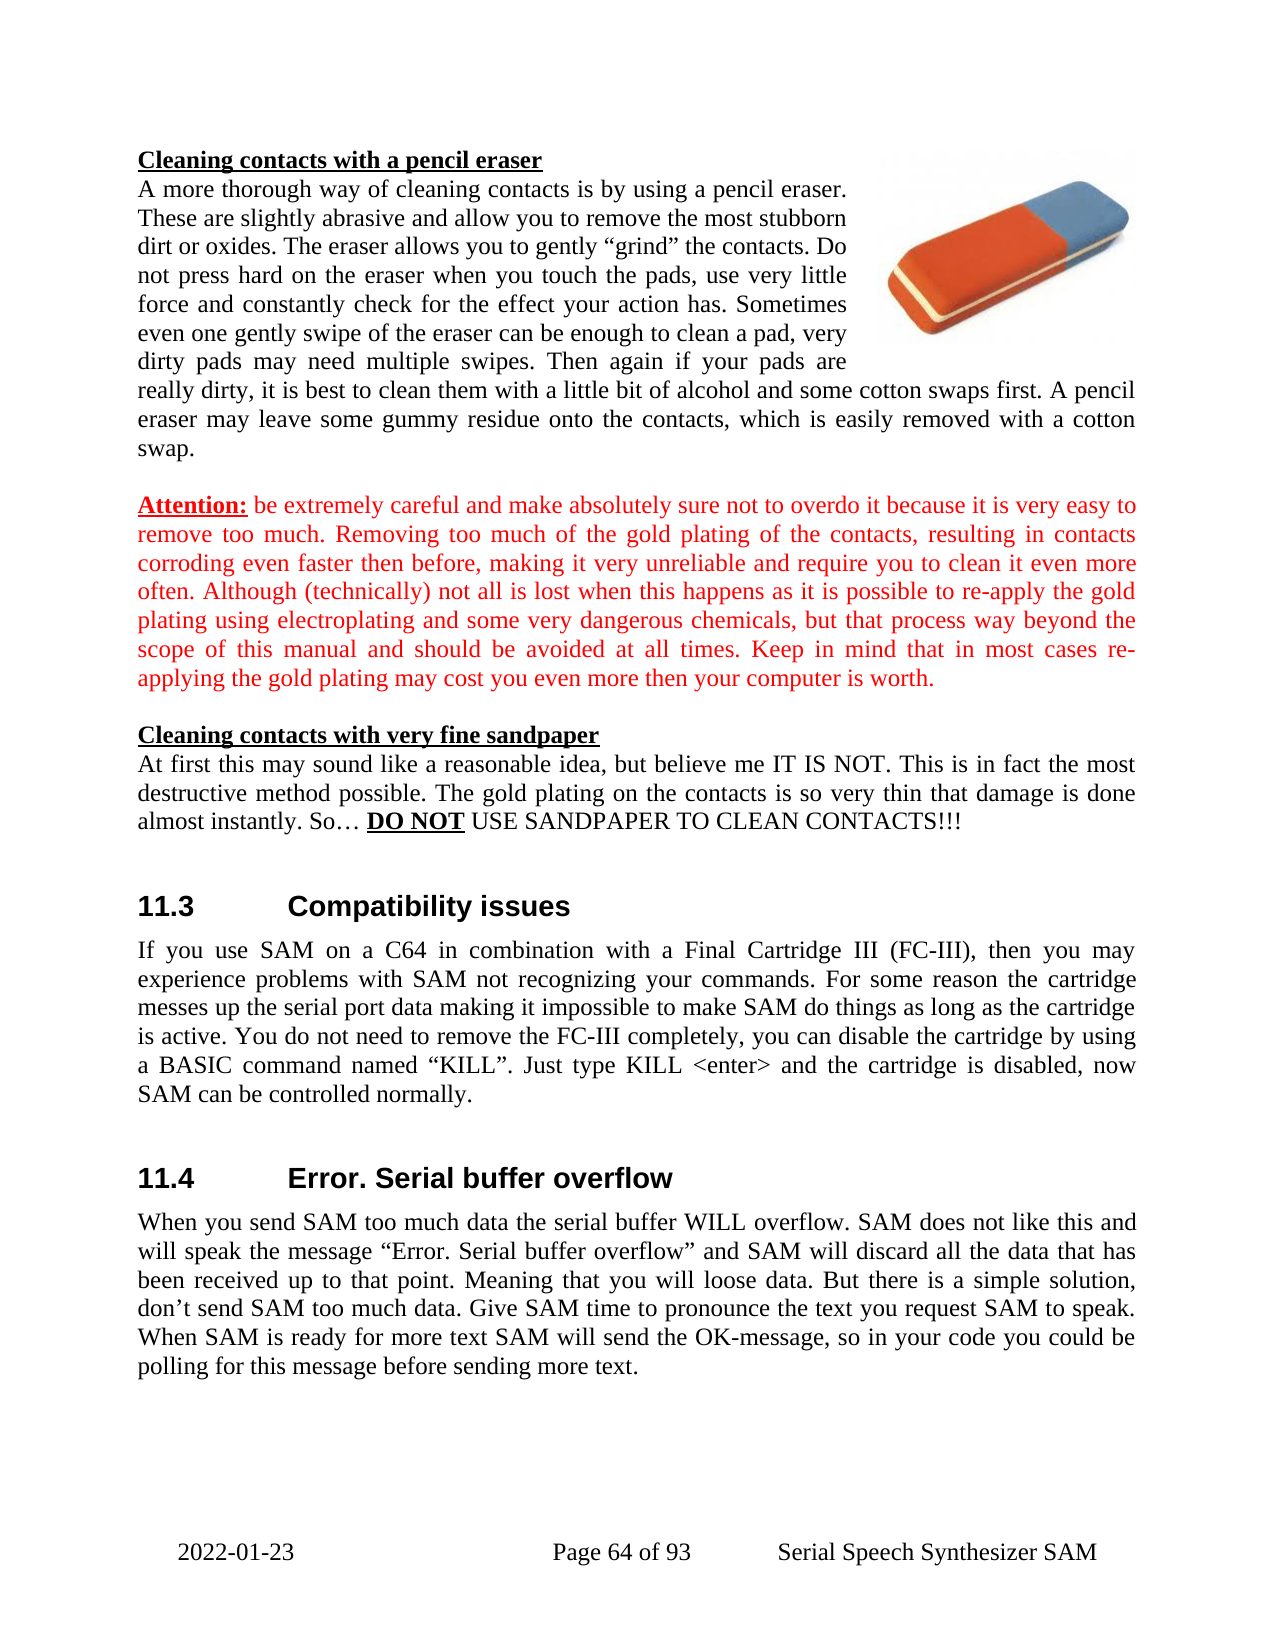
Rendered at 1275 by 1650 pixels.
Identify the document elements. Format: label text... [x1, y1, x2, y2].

text Cleaning contacts with very fine sandpaper [137, 720, 1138, 749]
text A more thorough way of cleaning contacts is by using a pencil eraser. These are slightly abrasive and allow you to remove the most stubborn dirt or oxides. The eraser allows you to gently “grind” the contacts. Do not press hard on the eraser when you touch the pads, use very little force and constantly check for the effect your action has. Sometimes even one gently swipe of the eraser can be enough to clean a pad, very dirty pads may need multiple swipes. Then again if your pads are really dirty, it is best to clean them with a little bit of alcohol and some cotton swaps first. A pencil eraser may leave some gummy residue onto the contacts, which is easily removed with a cotton swap. [137, 174, 1138, 461]
text Attention: be extremely careful and make absolutely sure not to overdo it because it is very easy to remove too much. Removing too much of the gold plating of the contacts, resulting in contacts corroding even faster then before, making it very unreliable and require you to clean it even more often. Although (technically) not all is lost when this happens as it is possible to re-apply the gold plating using electroplating and some very dangerous chemicals, but that process way beyond the scope of this manual and should be avoided at all times. Keep in mind that in most cases re-applying the gold plating may cost you even more then your computer is worth. [137, 490, 1138, 691]
text At first this may sound like a reasonable idea, but believe me IT IS NOT. This is in fact the most destructive method possible. The gold plating on the contacts is so very thin that damage is done almost instantly. So… DO NOT USE SANDPAPER TO CLEAN CONTACTS!!! [137, 749, 1138, 835]
subtitle Error. Serial buffer overflow [137, 1161, 1138, 1195]
text When you send SAM too much data the serial buffer WILL overflow. SAM does not like this and will speak the message “Error. Serial buffer overflow” and SAM will discard all the data that has been received up to that point. Meaning that you will loose data. But there is a simple solution, don’t send SAM too much data. Give SAM time to pronounce the text you request SAM to speak. When SAM is ready for more text SAM will send the OK-message, so in your code you could be polling for this message before sending more text. [137, 1207, 1138, 1380]
picture [877, 150, 1136, 345]
text If you use SAM on a C64 in combination with a Final Cartridge III (FC-III), then you may experience problems with SAM not recognizing your commands. For some reason the cartridge messes up the serial port data making it impossible to make SAM do things as long as the cartridge is active. You do not need to remove the FC-III completely, you can disable the cartridge by using a BASIC command named “KILL”. Just type KILL <enter> and the cartridge is disabled, now SAM can be controlled normally. [137, 935, 1138, 1107]
text Cleaning contacts with a pencil eraser [137, 145, 1138, 174]
subtitle Compatibility issues [137, 889, 1138, 922]
